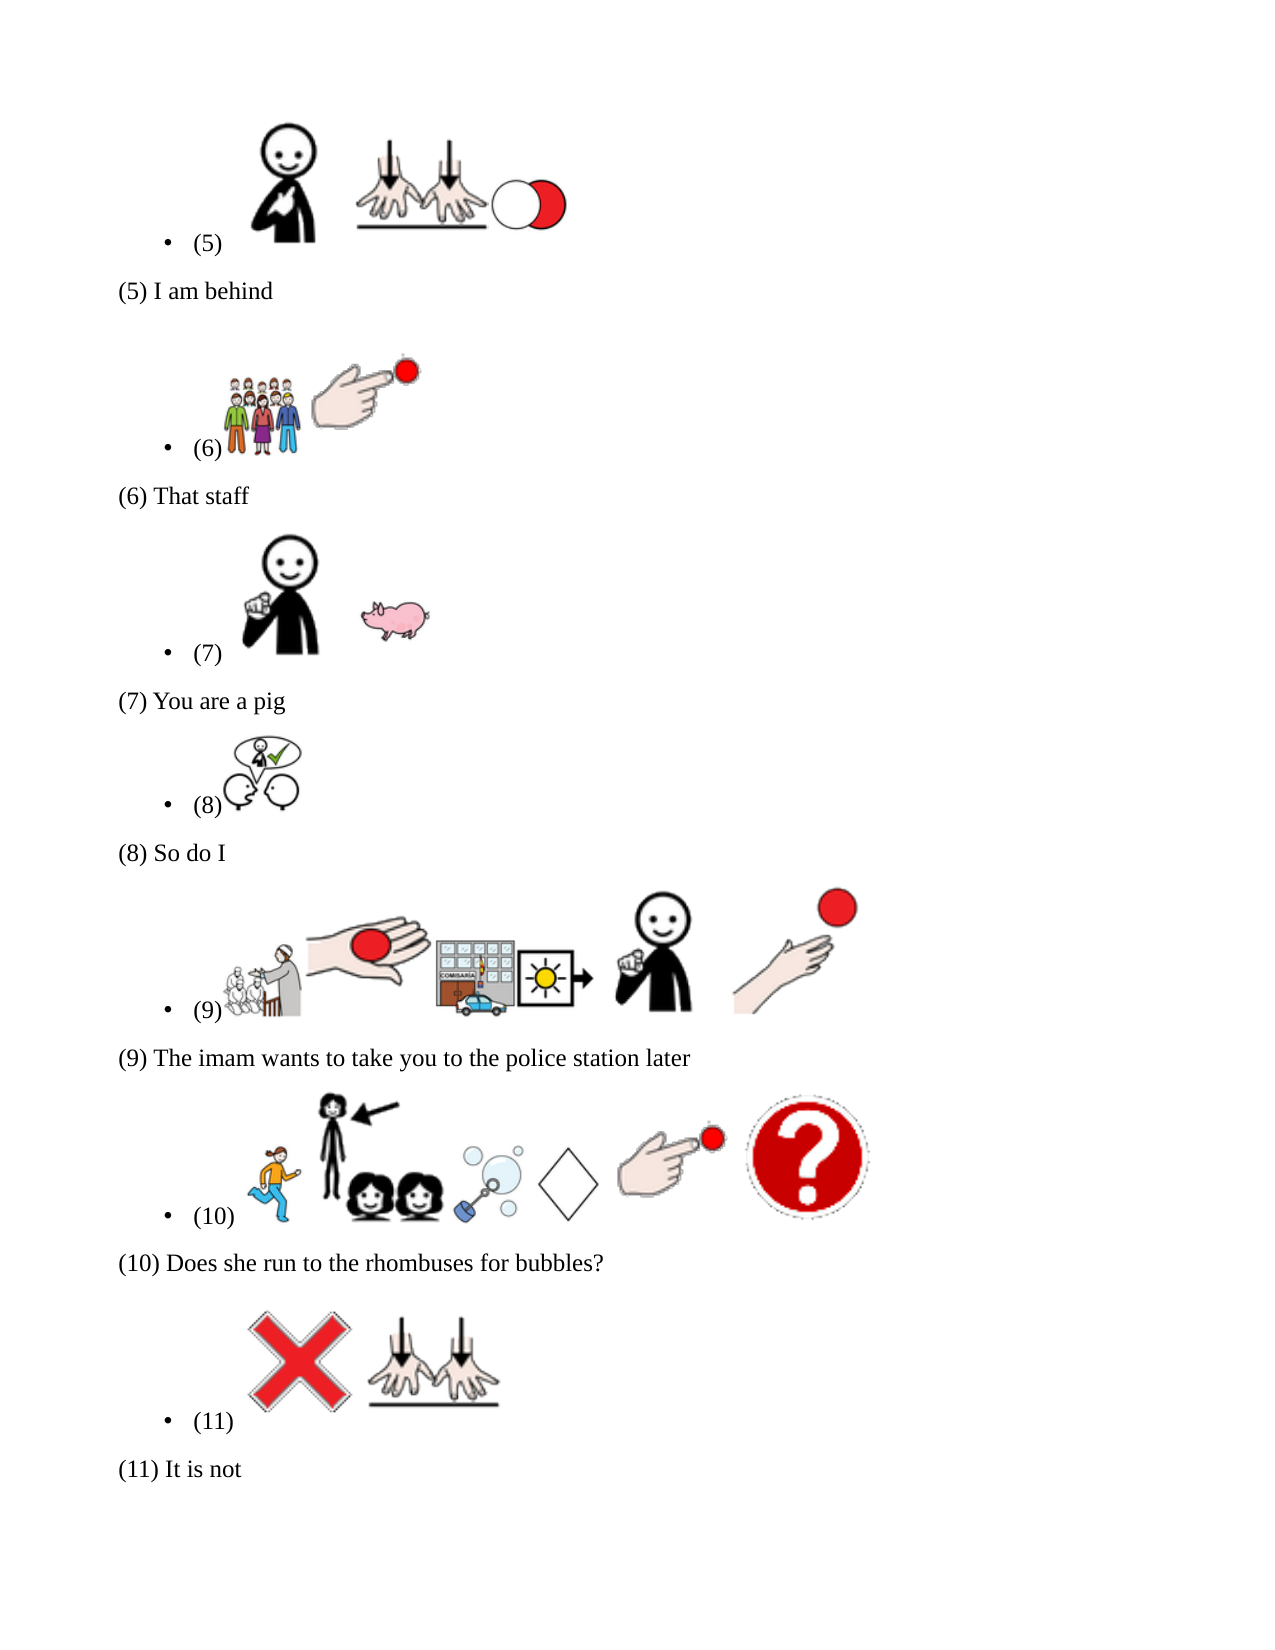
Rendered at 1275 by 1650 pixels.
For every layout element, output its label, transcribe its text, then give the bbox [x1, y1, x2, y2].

picture [222, 323, 436, 457]
picture [233, 1296, 501, 1430]
text (6) That staff [118, 481, 1157, 510]
picture [222, 733, 303, 814]
list (8) [164, 734, 1157, 819]
list (9) [164, 886, 1157, 1024]
text (7) You are a pig [118, 686, 1157, 715]
picture [222, 885, 863, 1019]
picture [222, 528, 436, 662]
text (9) The imam wants to take you to the police station later [118, 1043, 1157, 1072]
list (6) [164, 323, 1157, 462]
list (10) [164, 1091, 1157, 1229]
list (5) [164, 118, 1157, 257]
picture [222, 118, 569, 252]
text (5) I am behind [118, 276, 1157, 304]
text (8) So do I [118, 838, 1157, 867]
text (11) It is not [118, 1454, 1157, 1482]
list (7) [164, 528, 1157, 667]
picture [234, 1090, 875, 1225]
list (11) [164, 1296, 1157, 1435]
text (10) Does she run to the rhombuses for bubbles? [118, 1248, 1157, 1277]
